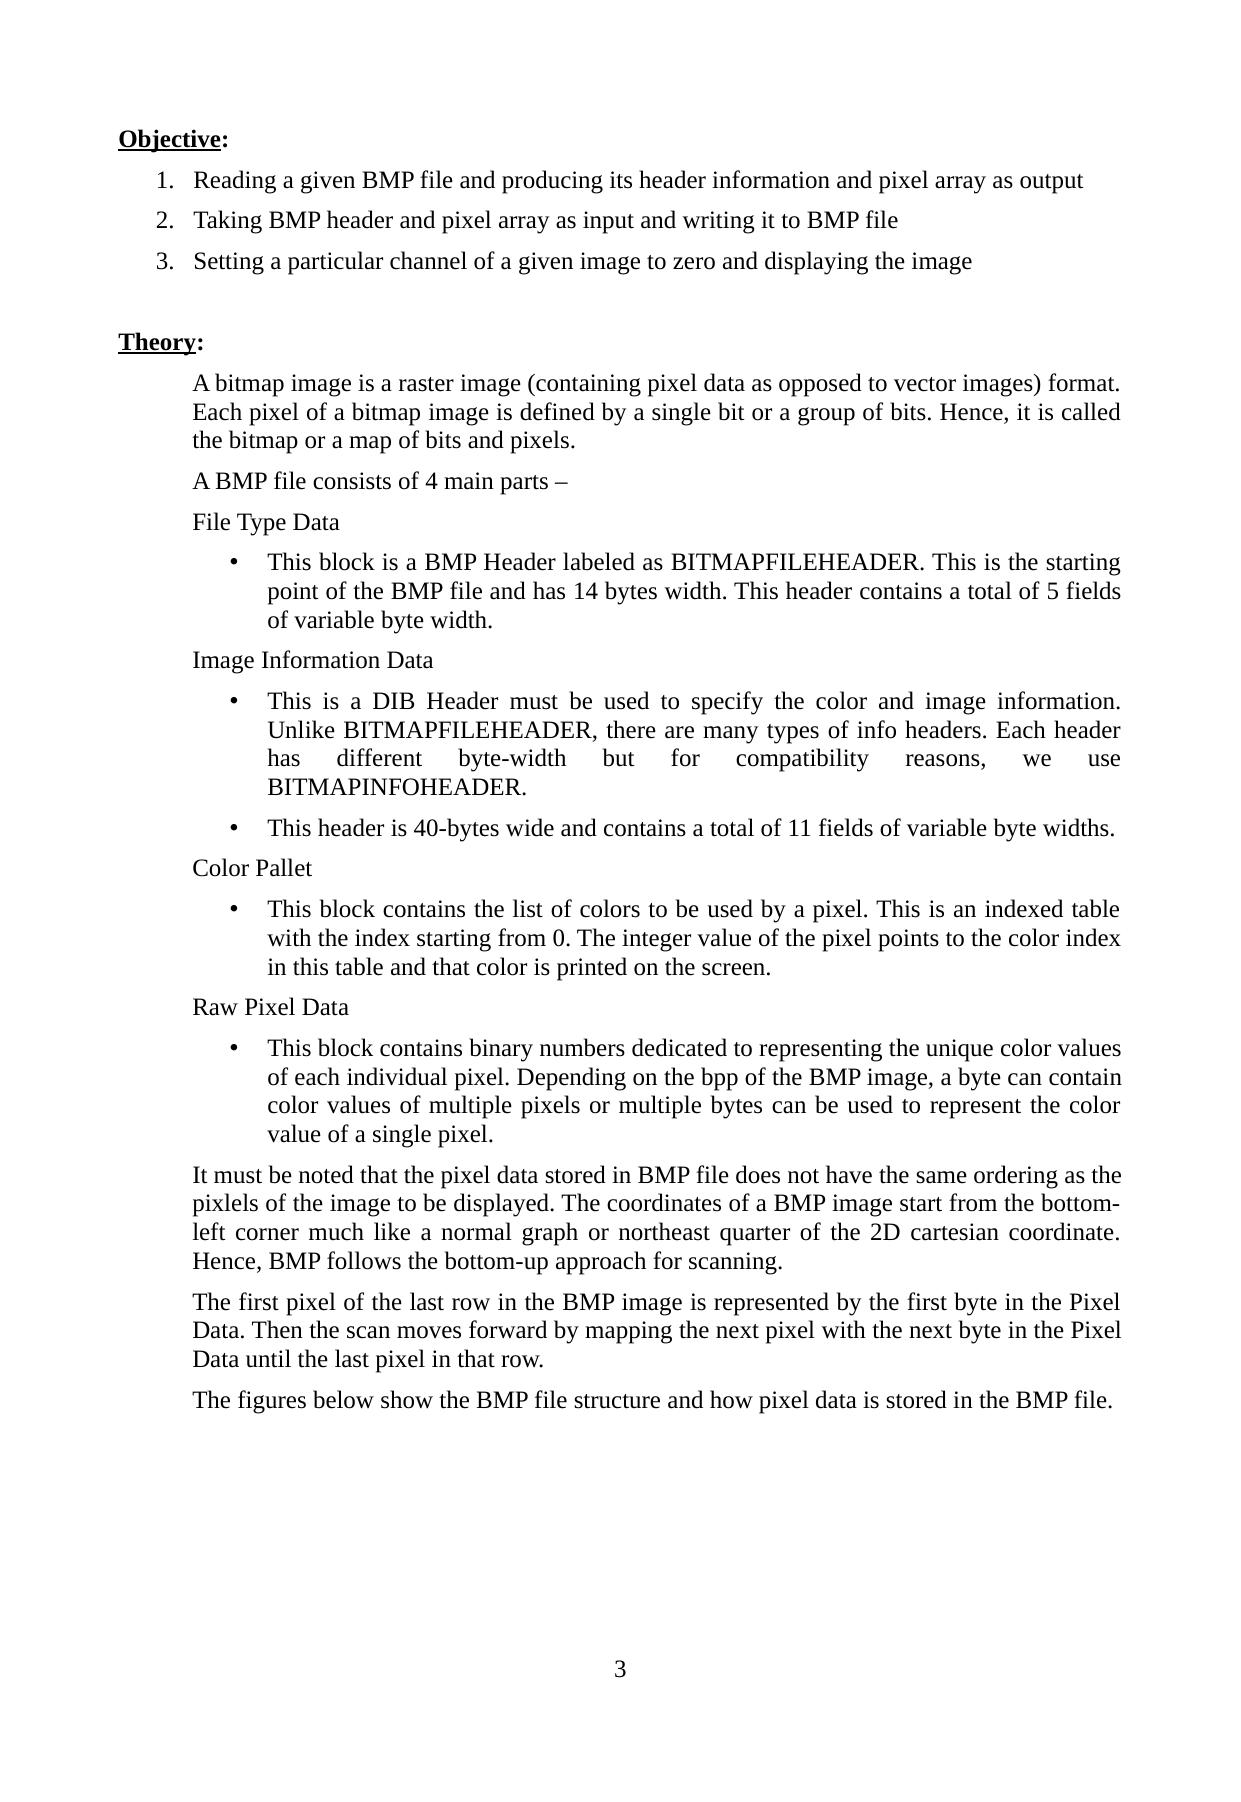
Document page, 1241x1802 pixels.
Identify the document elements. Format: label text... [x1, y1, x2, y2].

text File Type Data [192, 507, 1122, 535]
text Objective: [118, 124, 1122, 153]
text Raw Pixel Data [192, 992, 1122, 1021]
text Image Information Data [192, 645, 1122, 674]
list This is a DIB Header must be used to specify the color and image information. Unlike BITMAPFILEHEADER, there are many types of info headers. Each header has different byte-width but for compatibility reasons, we use BITMAPINFOHEADER. [229, 686, 1122, 801]
list This block contains binary numbers dedicated to representing the unique color values of each individual pixel. Depending on the bpp of the BMP image, a byte can contain color values of multiple pixels or multiple bytes can be used to represent the color value of a single pixel. [229, 1033, 1122, 1148]
list This block is a BMP Header labeled as BITMAPFILEHEADER. This is the starting point of the BMP file and has 14 bytes width. This header contains a total of 5 fields of variable byte width. [229, 547, 1122, 633]
list This header is 40-bytes wide and contains a total of 11 fields of variable byte widths. [229, 813, 1122, 842]
list Taking BMP header and pixel array as input and writing it to BMP file [156, 205, 1122, 234]
list Setting a particular channel of a given image to zero and displaying the image [156, 246, 1122, 275]
list This block contains the list of colors to be used by a pixel. This is an indexed table with the index starting from 0. The integer value of the pixel points to the color index in this table and that color is printed on the screen. [229, 894, 1122, 980]
text The figures below show the BMP file structure and how pixel data is stored in the BMP file. [192, 1385, 1122, 1413]
text A bitmap image is a raster image (containing pixel data as opposed to vector images) format. Each pixel of a bitmap image is defined by a single bit or a group of bits. Hence, it is called the bitmap or a map of bits and pixels. [192, 368, 1122, 454]
text Theory: [118, 327, 1122, 356]
text A BMP file consists of 4 main parts – [192, 466, 1122, 495]
text It must be noted that the pixel data stored in BMP file does not have the same ordering as the pixlels of the image to be displayed. The coordinates of a BMP image start from the bottom-left corner much like a normal graph or northeast quarter of the 2D cartesian coordinate. Hence, BMP follows the bottom-up approach for scanning. [192, 1160, 1122, 1275]
list Reading a given BMP file and producing its header information and pixel array as output [156, 165, 1122, 193]
text Color Pallet [192, 853, 1122, 882]
text The first pixel of the last row in the BMP image is represented by the first byte in the Pixel Data. Then the scan moves forward by mapping the next pixel with the next byte in the Pixel Data until the last pixel in that row. [192, 1287, 1122, 1373]
